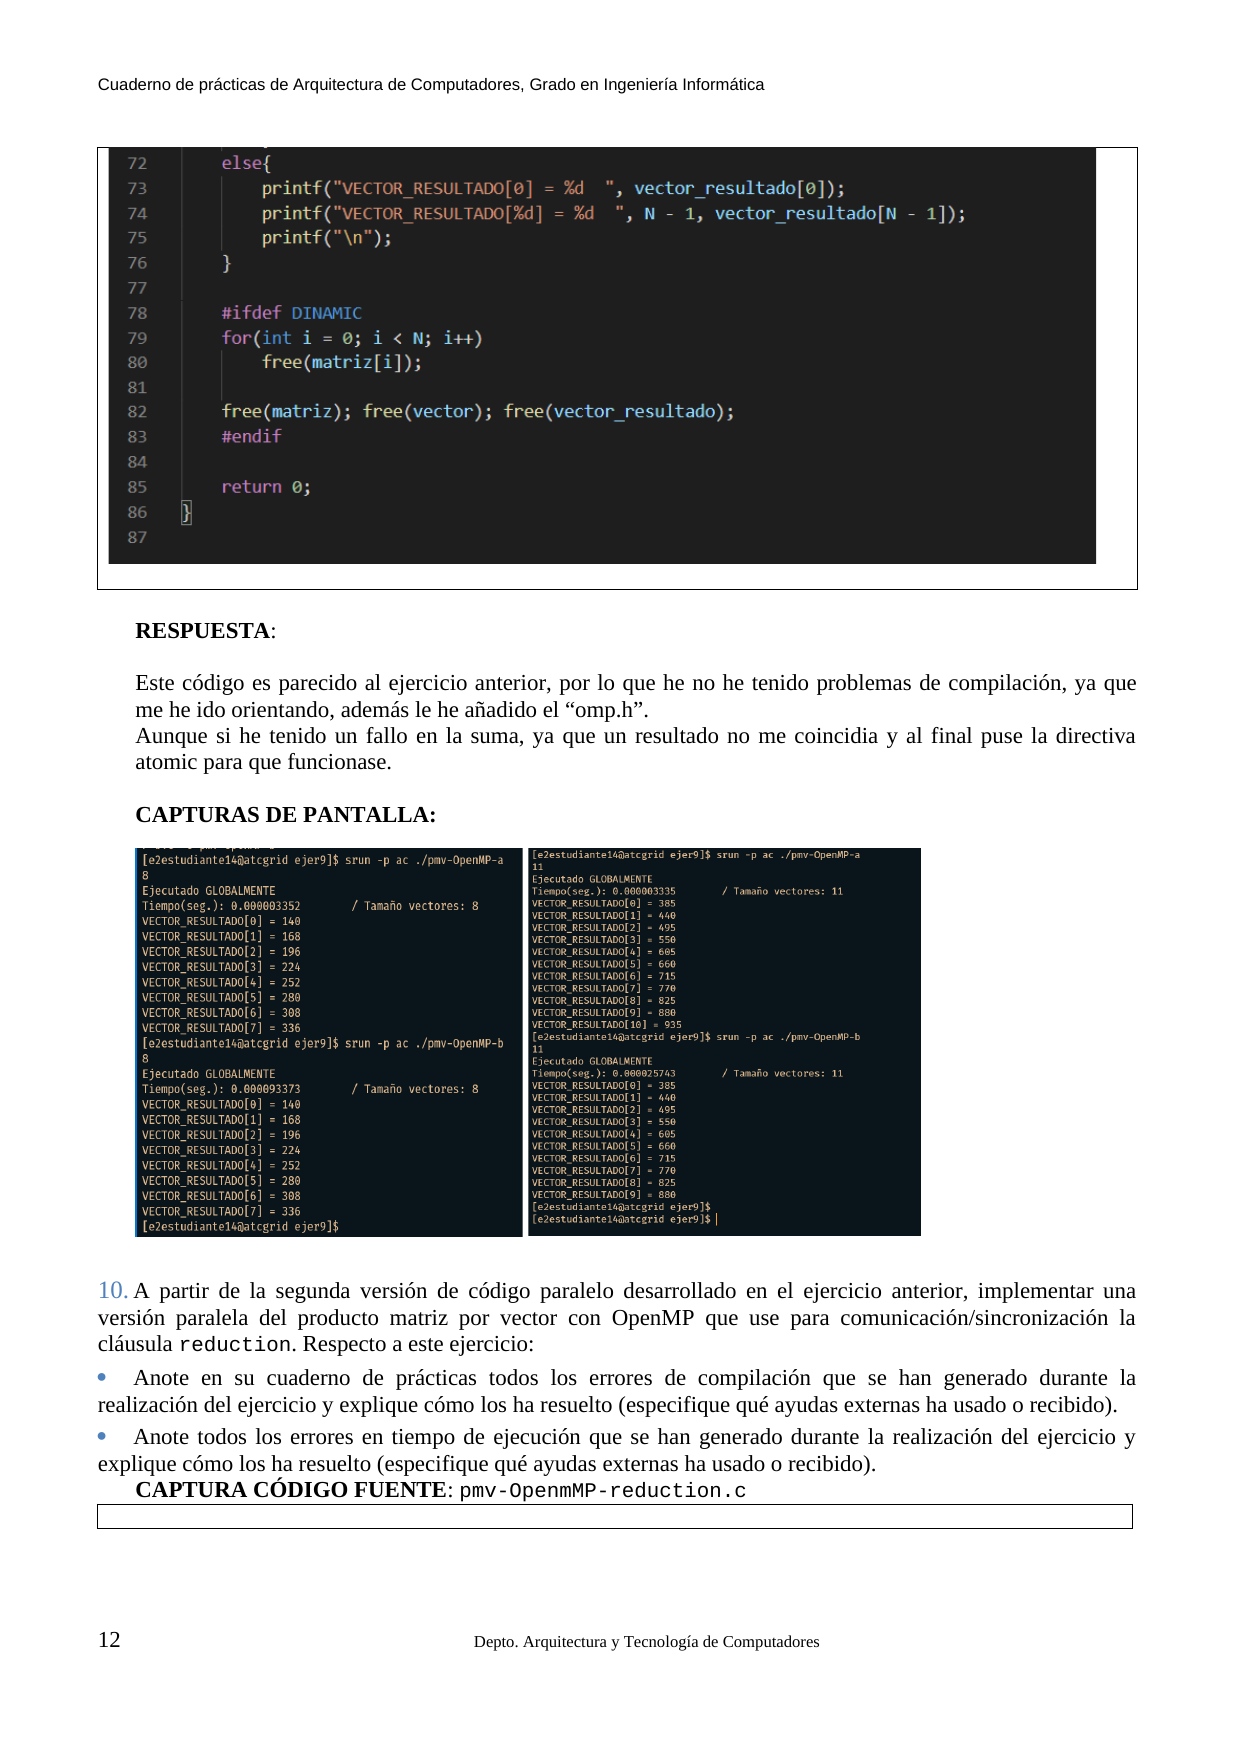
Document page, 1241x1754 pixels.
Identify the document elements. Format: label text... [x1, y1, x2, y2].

text RESPUESTA: [135, 617, 1138, 643]
text CAPTURA CÓDIGO FUENTE: pmv-OpenmMP-reduction.c [135, 1476, 1138, 1503]
text CAPTURAS DE PANTALLA: [135, 801, 1138, 827]
table_header [98, 1505, 1132, 1528]
text Aunque si he tenido un fallo en la suma, ya que un resultado no me coincidia y al final puse la directiva atomic para que funcionase. [135, 722, 1138, 775]
text Este código es parecido al ejercicio anterior, por lo que he no he tenido problemas de compilación, ya que me he ido orientando, además le he añadido el “omp.h”. [135, 669, 1138, 722]
list A partir de la segunda versión de código paralelo desarrollado en el ejercicio anterior, implementar una versión paralela del producto matriz por vector con OpenMP que use para comunicación/sincronización la cláusula reduction. Respecto a este ejercicio: [98, 1275, 1138, 1358]
list Anote todos los errores en tiempo de ejecución que se han generado durante la realización del ejercicio y explique cómo los ha resuelto (especifique qué ayudas externas ha usado o recibido). [98, 1423, 1138, 1476]
table_header [98, 148, 1137, 589]
list Anote en su cuaderno de prácticas todos los errores de compilación que se han generado durante la realización del ejercicio y explique cómo los ha resuelto (especifique qué ayudas externas ha usado o recibido). [98, 1364, 1138, 1417]
